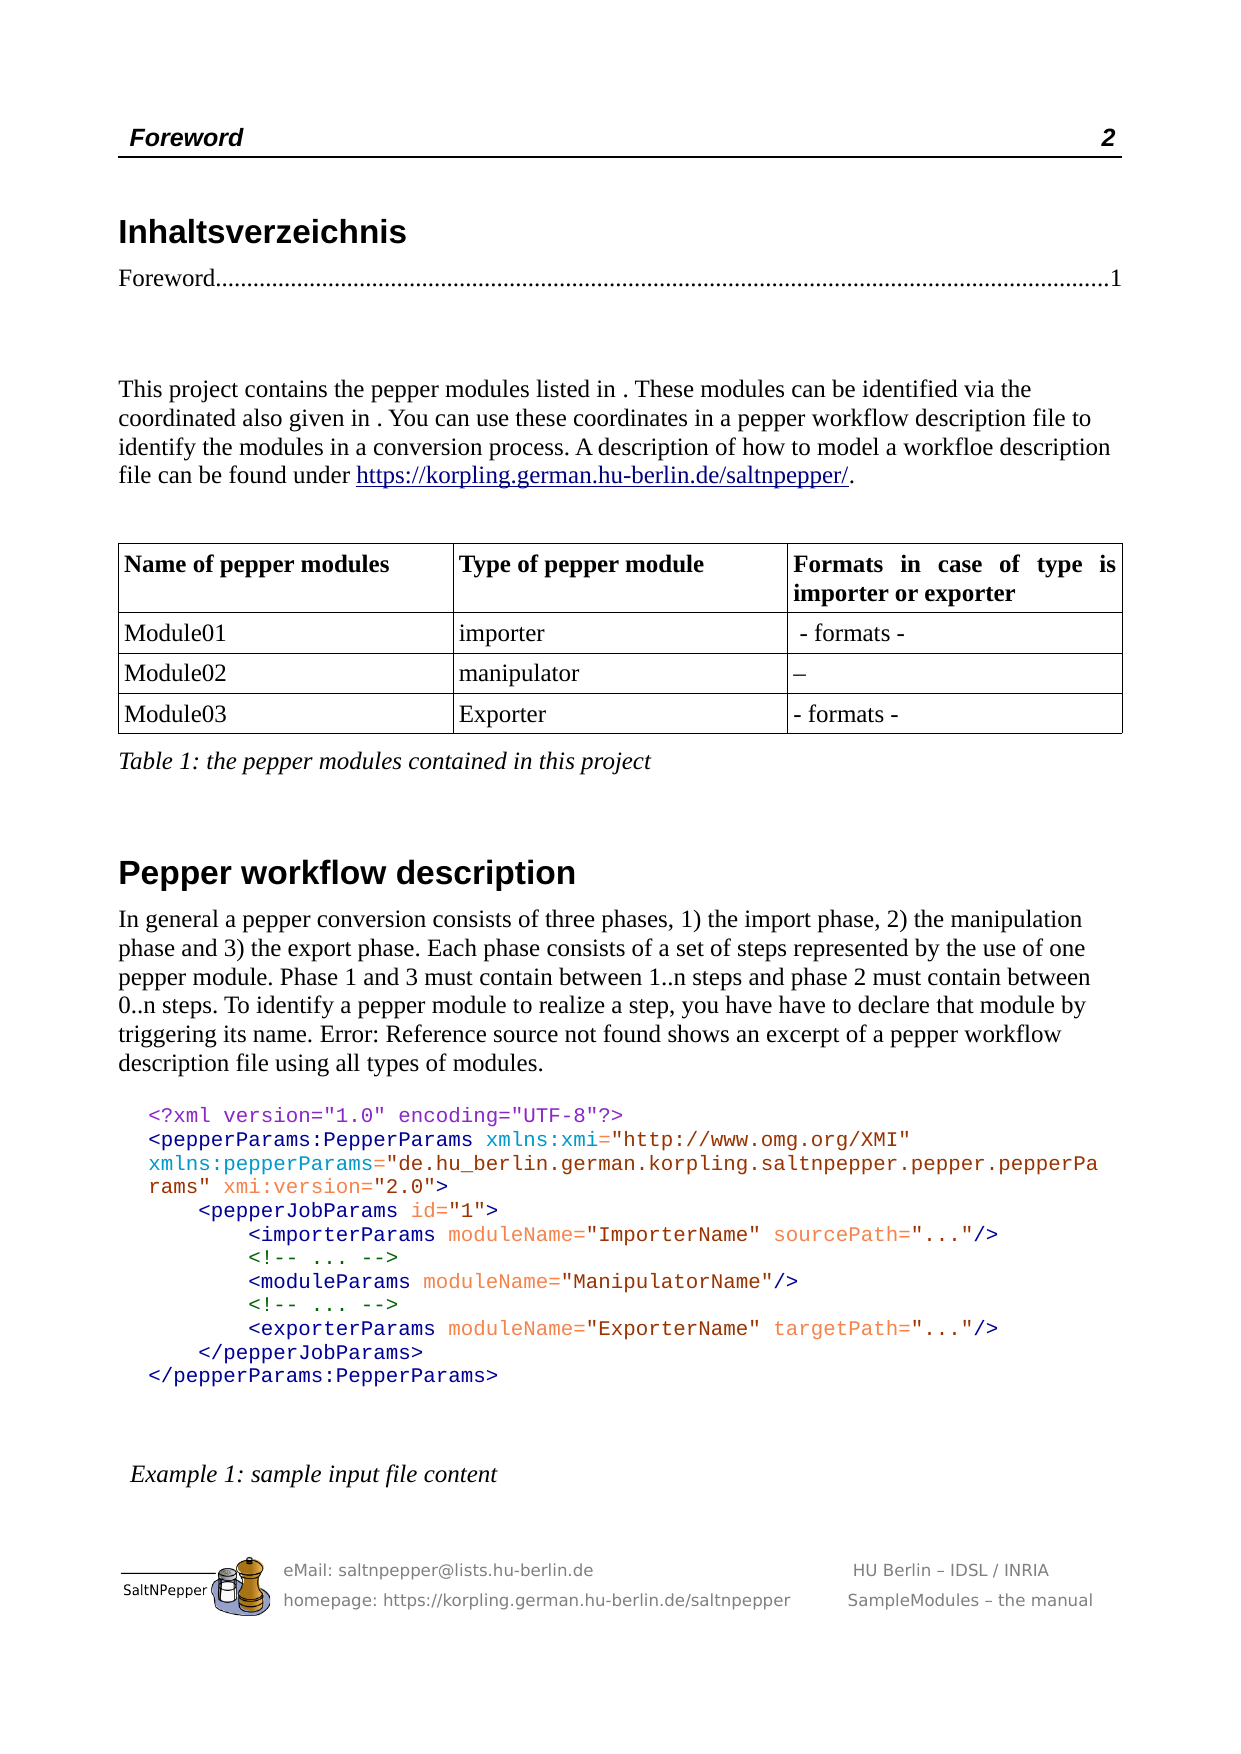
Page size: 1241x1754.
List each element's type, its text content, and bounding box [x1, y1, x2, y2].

table_cell Module03 [119, 694, 453, 733]
table_cell Exporter [454, 694, 787, 733]
table_cell manipulator [454, 654, 787, 693]
table_header Name of pepper modules [119, 544, 453, 612]
table_cell Module02 [119, 654, 453, 693]
picture [120, 1556, 270, 1616]
subtitle Inhaltsverzeichnis [118, 212, 1122, 251]
subtitle Pepper workflow description [118, 853, 1122, 892]
table_header Type of pepper module [454, 544, 787, 612]
table_cell – [788, 654, 1122, 693]
table_cell importer [454, 613, 787, 652]
text This project contains the pepper modules listed in Table 1. These modules can be identified via the coordinated also given in Table 1. You can use these coordinates in a pepper workflow description file to identify the modules in a conversion process. A description of how to model a workfloe description file can be found under https://korpling.german.hu-berlin.de/saltnpepper/. [118, 374, 1122, 489]
text Example 1: sample input file content [130, 1459, 1108, 1488]
table_cell Module01 [119, 613, 453, 652]
table_header Formats in case of type is importer or exporter [788, 544, 1122, 612]
table_cell - formats - [788, 694, 1122, 733]
text In general a pepper conversion consists of three phases, 1) the import phase, 2) the manipulation phase and 3) the export phase. Each phase consists of a set of steps represented by the use of one pepper module. Phase 1 and 3 must contain between 1..n steps and phase 2 must contain between 0..n steps. To identify a pepper module to realize a step, you have have to declare that module by triggering its name. Fehler: Referenz nicht gefunden shows an excerpt of a pepper workflow description file using all types of modules. [118, 904, 1122, 1077]
table_cell - formats - [788, 613, 1122, 652]
text Foreword 1 [118, 263, 1122, 292]
text Table 1: the pepper modules contained in this project [118, 746, 1122, 774]
